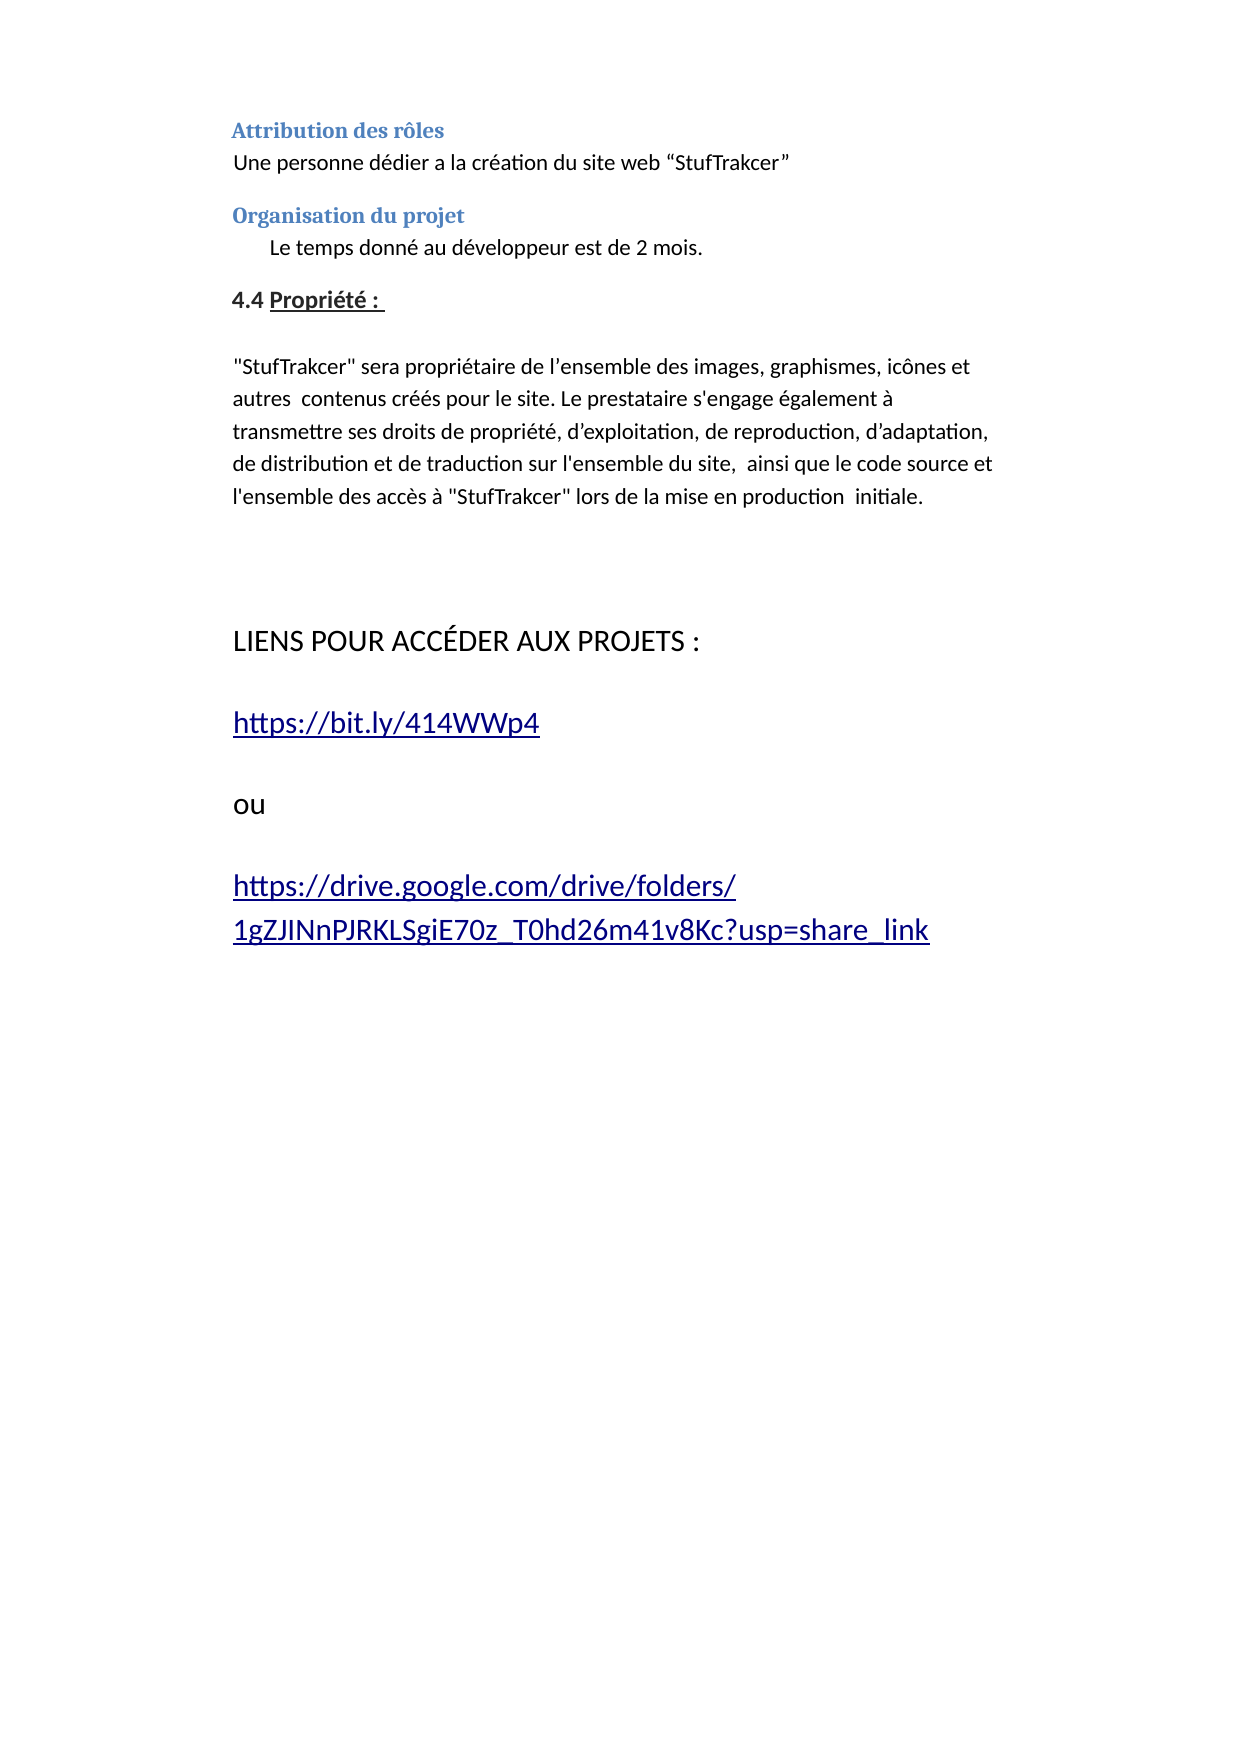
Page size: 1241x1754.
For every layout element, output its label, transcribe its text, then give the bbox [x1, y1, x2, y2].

text ou [232, 784, 1006, 822]
text "StufTrakcer" sera propriétaire de lʼensemble des images, graphismes, icônes et autres contenus créés pour le site. Le prestataire s'engage également à transmettre ses droits de propriété, d’exploitation, de reproduction, d’adaptation, de distribution et de traduction sur l'ensemble du site, ainsi que le code source et l'ensemble des accès à "StufTrakcer" lors de la mise en production initiale. [232, 352, 1006, 510]
text Organisation du projet [232, 203, 1122, 230]
text Une personne dédier a la création du site web “StufTrakcer” [233, 148, 948, 176]
text https://drive.google.com/drive/folders/1gZJINnPJRKLSgiE70z_T0hd26m41v8Kc?usp=share_link [232, 866, 1006, 948]
text https://bit.ly/414WWp4 [232, 703, 1006, 741]
text Le temps donné au développeur est de 2 mois. [269, 233, 924, 262]
text LIENS POUR ACCÉDER AUX PROJETS : [232, 621, 1006, 659]
text Attribution des rôles [231, 118, 1122, 144]
text 4.4 Propriété : [232, 284, 1122, 314]
